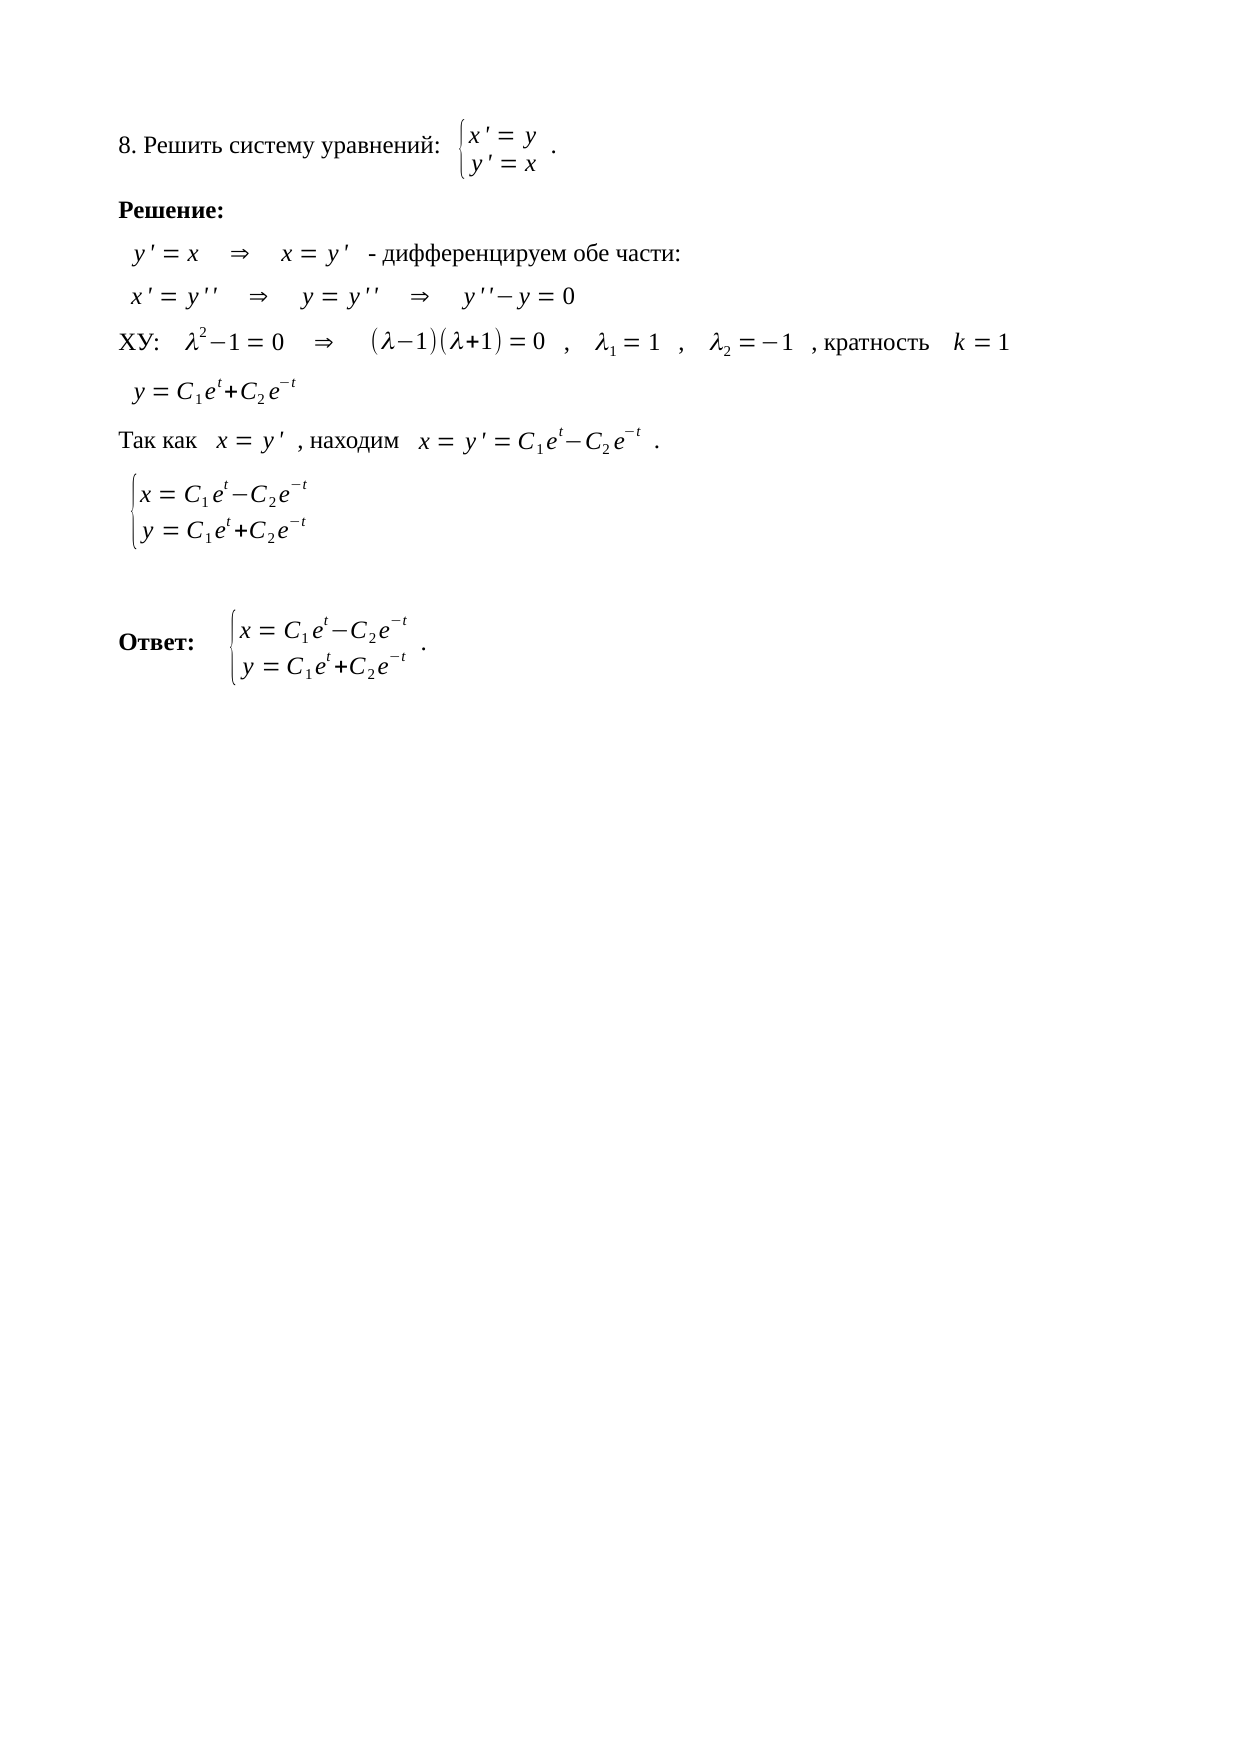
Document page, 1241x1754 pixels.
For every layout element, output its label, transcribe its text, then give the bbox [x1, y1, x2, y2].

text - дифференцируем обе части: [118, 238, 1163, 267]
text Так как , находим . [118, 423, 1163, 458]
text 8. Решить систему уравнений: . [118, 118, 1163, 180]
text Ответ: . [118, 608, 1163, 686]
text ХУ: , , , кратность [118, 324, 1163, 359]
text Решение: [118, 195, 1163, 223]
